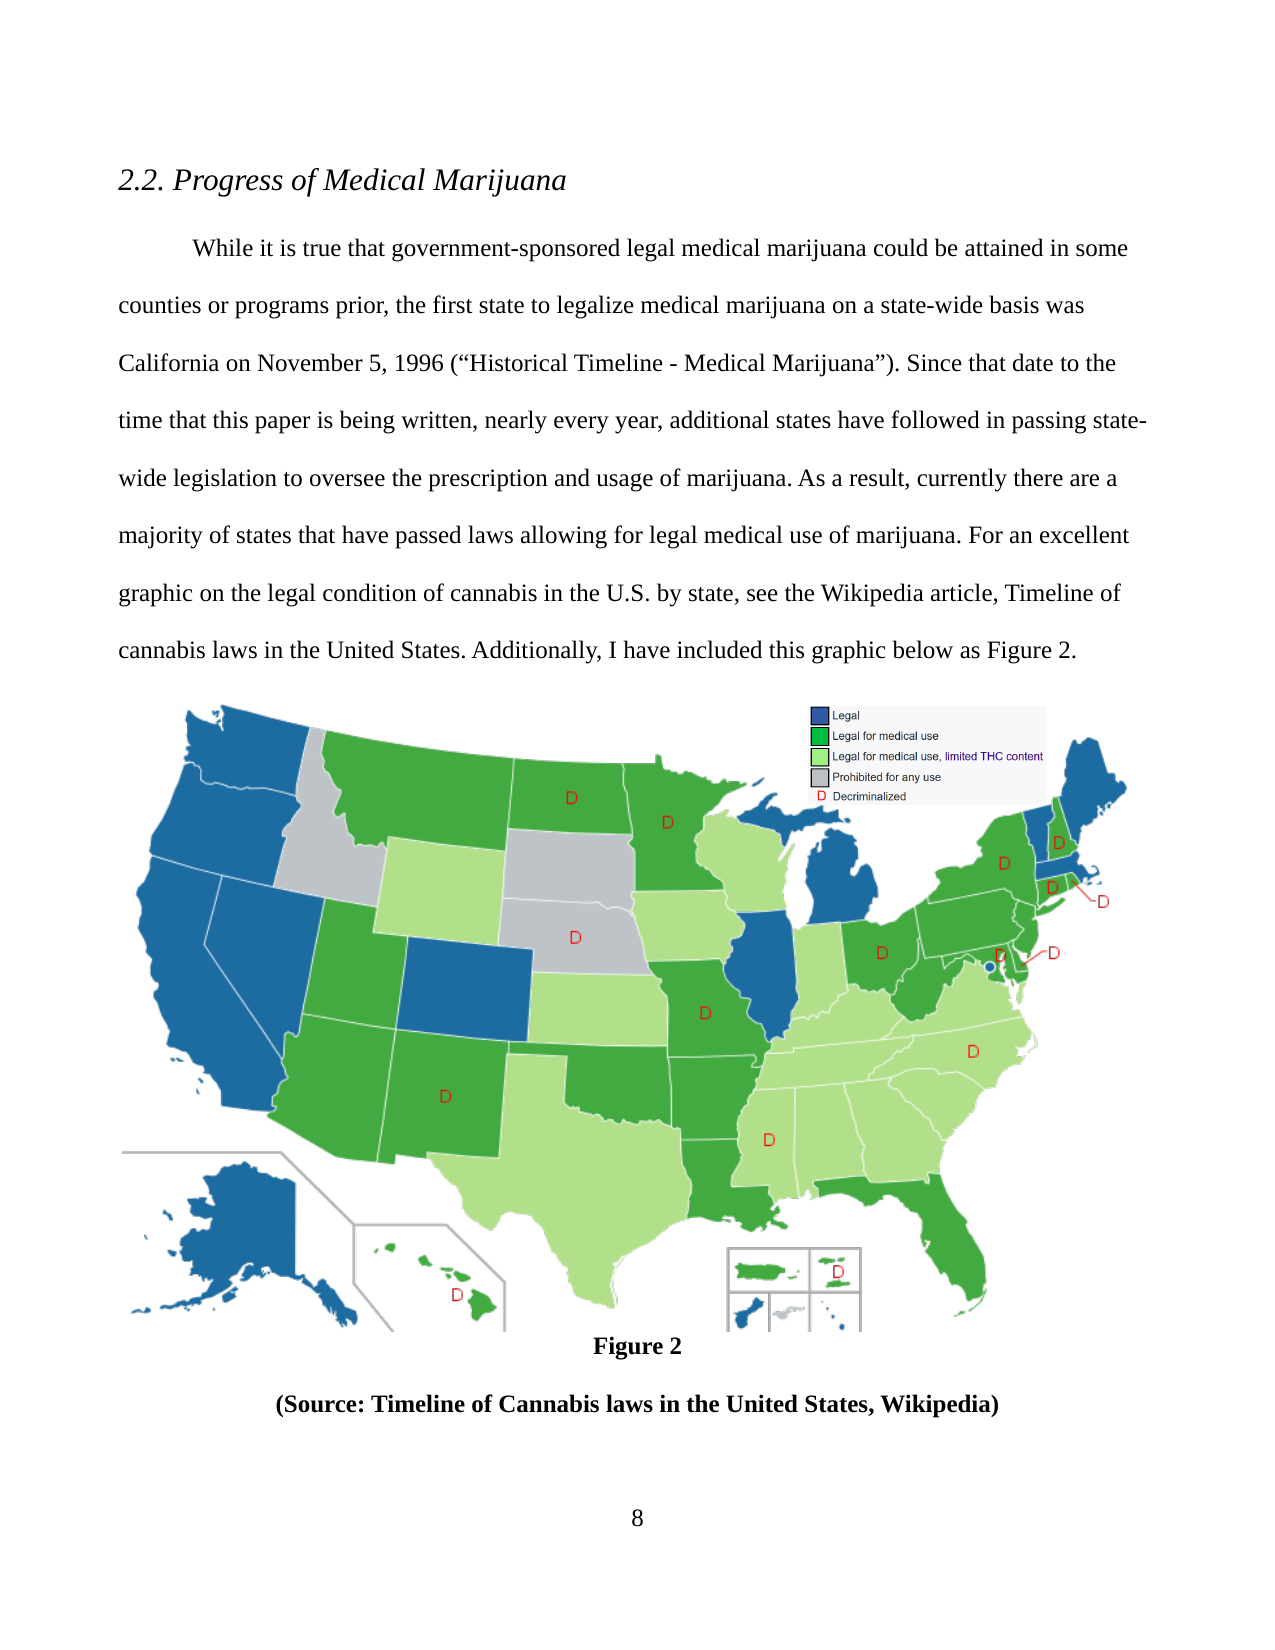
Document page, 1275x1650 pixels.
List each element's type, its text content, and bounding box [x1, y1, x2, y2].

picture [122, 698, 1161, 1332]
text (Source: Timeline of Cannabis laws in the United States, Wikipedia) [118, 1389, 1157, 1418]
text While it is true that government-sponsored legal medical marijuana could be attained in some counties or programs prior, the first state to legalize medical marijuana on a state-wide basis was California on November 5, 1996 (“Historical Timeline - Medical Marijuana”). Since that date to the time that this paper is being written, nearly every year, additional states have followed in passing state-wide legislation to oversee the prescription and usage of marijuana. As a result, currently there are a majority of states that have passed laws allowing for legal medical use of marijuana. For an excellent graphic on the legal condition of cannabis in the U.S. by state, see the Wikipedia article, Timeline of cannabis laws in the United States. Additionally, I have included this graphic below as Figure 2. [118, 233, 1157, 664]
text Figure 2 [118, 693, 1157, 1360]
text 2.2. Progress of Medical Marijuana [118, 161, 1157, 197]
